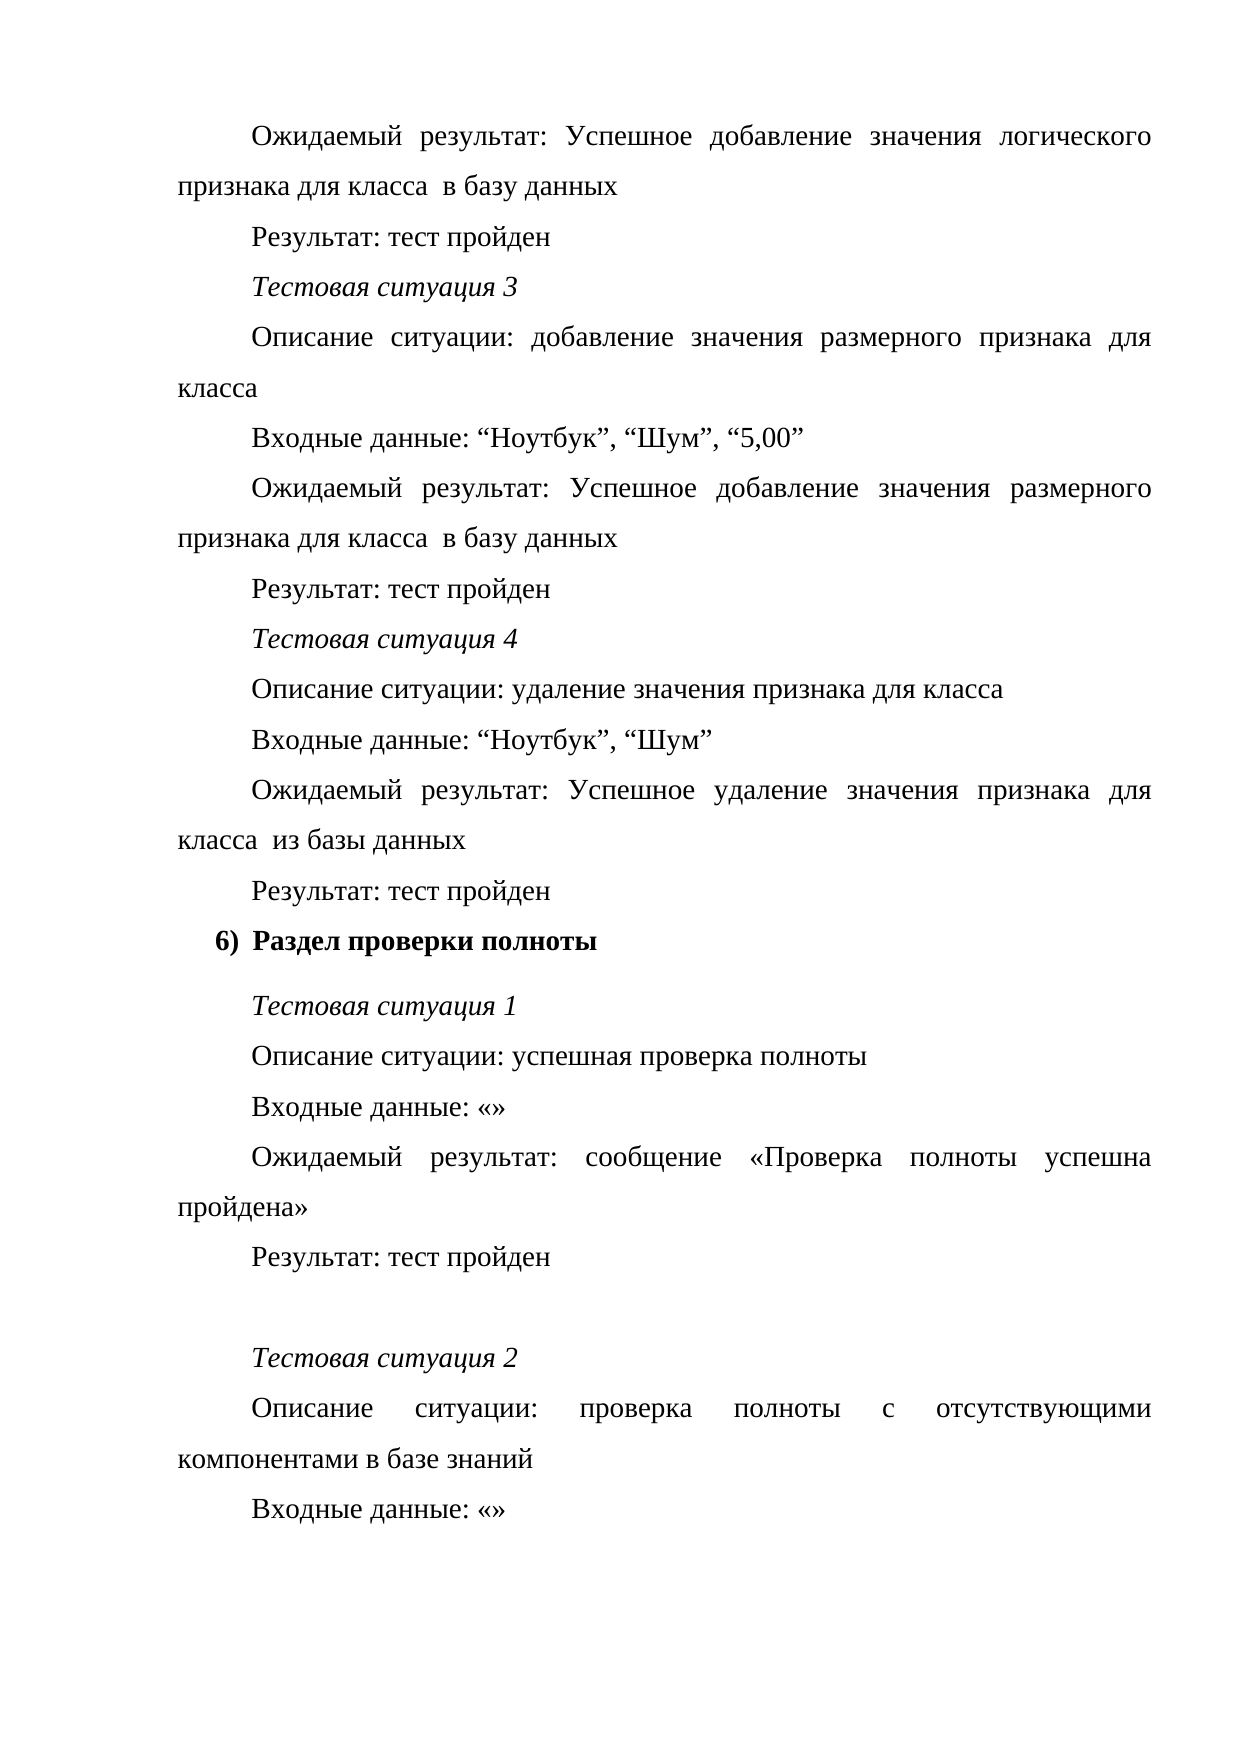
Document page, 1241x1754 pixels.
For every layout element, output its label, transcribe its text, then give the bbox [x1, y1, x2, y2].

text Тестовая ситуация 4 [177, 621, 1152, 655]
text Описание ситуации: проверка полноты с отсутствующими компонентами в базе знаний [177, 1391, 1152, 1474]
text Результат: тест пройден [177, 219, 1152, 252]
text Описание ситуации: удаление значения признака для класса [177, 672, 1152, 705]
text Ожидаемый результат: Успешное добавление значения размерного признака для класса в базу данных [177, 470, 1152, 554]
text Ожидаемый результат: Успешное удаление значения признака для класса из базы данных [177, 772, 1152, 856]
text Результат: тест пройден [177, 1239, 1152, 1273]
text Тестовая ситуация 3 [177, 269, 1152, 303]
text Входные данные: “Ноутбук”, “Шум” [177, 722, 1152, 755]
list Раздел проверки полноты [215, 923, 1152, 957]
text Результат: тест пройден [177, 571, 1152, 604]
text Описание ситуации: успешная проверка полноты [177, 1038, 1152, 1072]
text Ожидаемый результат: сообщение «Проверка полноты успешна пройдена» [177, 1139, 1152, 1223]
text Результат: тест пройден [177, 873, 1152, 906]
text Ожидаемый результат: Успешное добавление значения логического признака для класса в базу данных [177, 118, 1152, 202]
text Тестовая ситуация 1 [177, 988, 1152, 1022]
text Входные данные: “Ноутбук”, “Шум”, “5,00” [177, 420, 1152, 453]
text Входные данные: «» [177, 1089, 1152, 1122]
text Входные данные: «» [177, 1491, 1152, 1525]
text Описание ситуации: добавление значения размерного признака для класса [177, 319, 1152, 403]
text Тестовая ситуация 2 [177, 1340, 1152, 1374]
